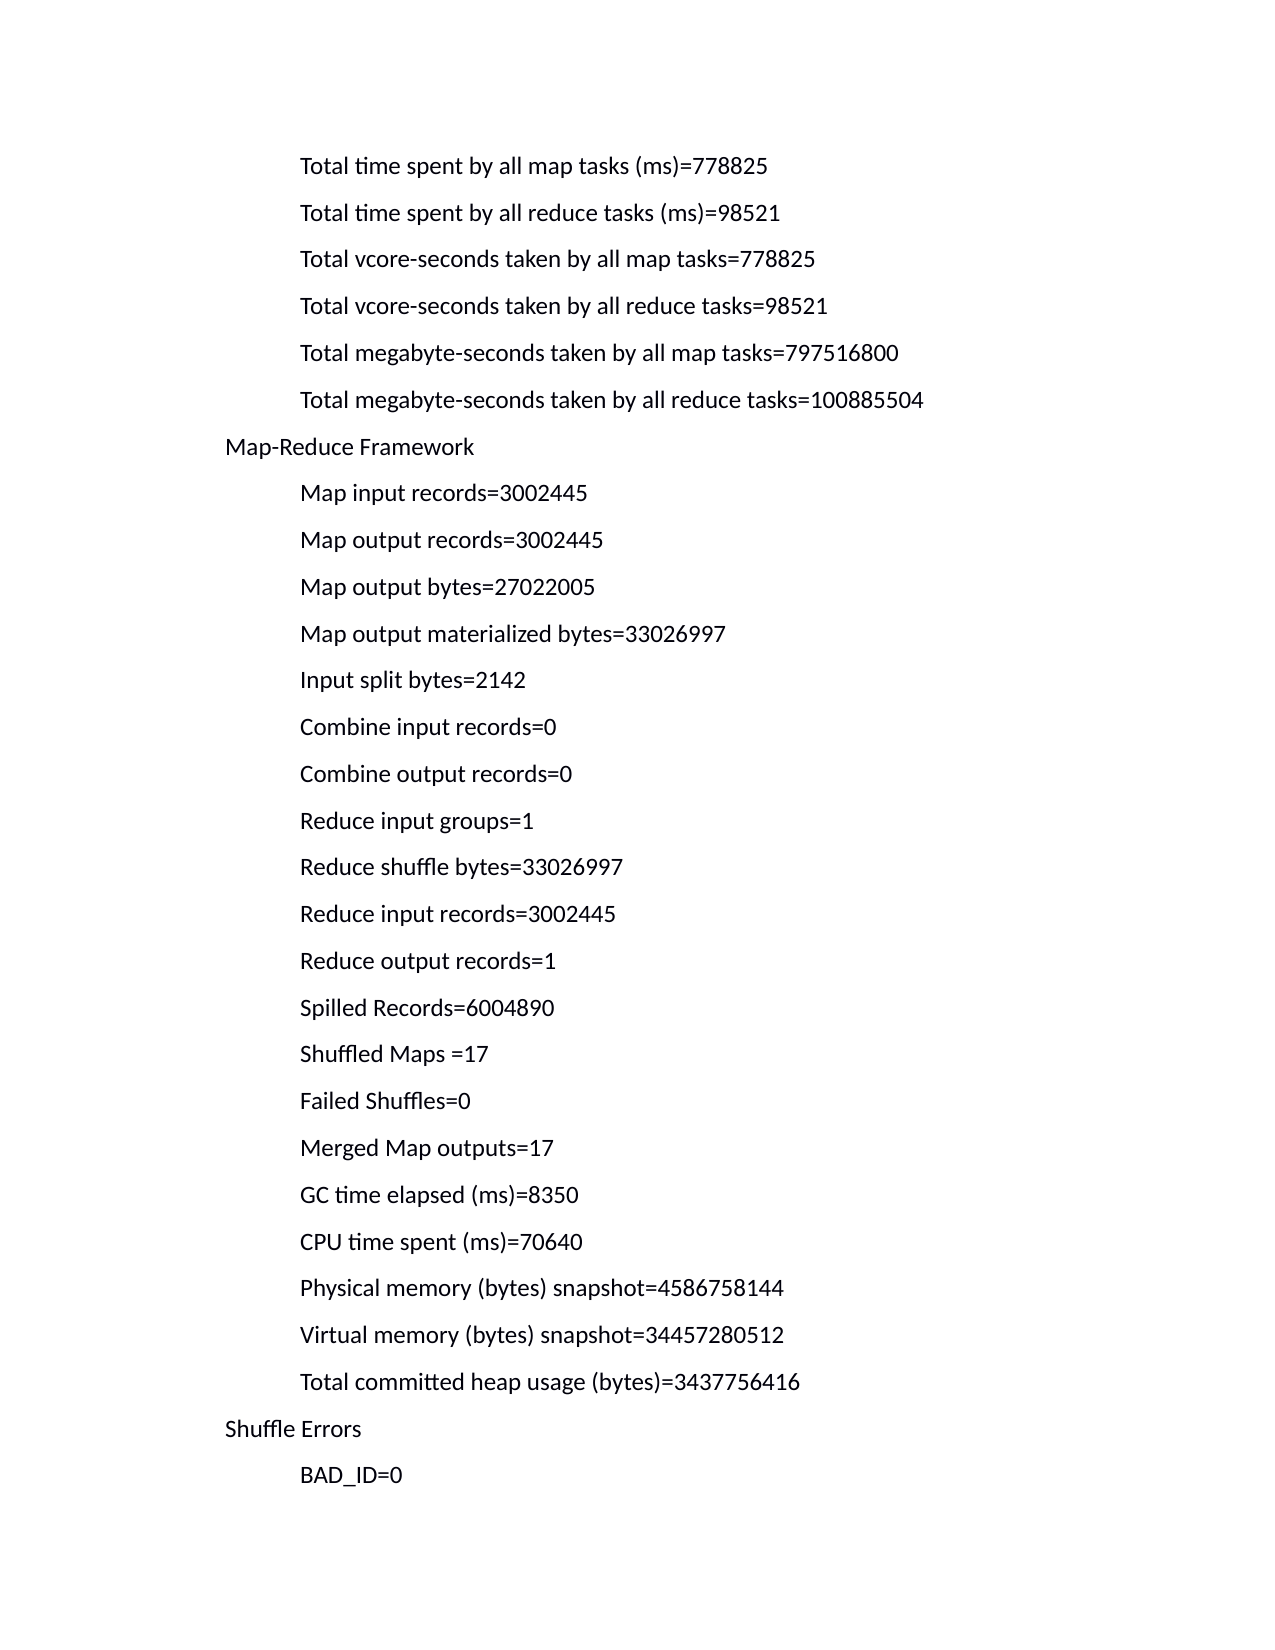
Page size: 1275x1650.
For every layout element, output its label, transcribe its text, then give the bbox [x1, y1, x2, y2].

text Merged Map outputs=17 [150, 1132, 1125, 1163]
text Total vcore-seconds taken by all reduce tasks=98521 [150, 290, 1125, 321]
text Spilled Records=6004890 [150, 992, 1125, 1022]
text Reduce input groups=1 [150, 805, 1125, 835]
text Map input records=3002445 [150, 477, 1125, 508]
text Virtual memory (bytes) snapshot=34457280512 [150, 1319, 1125, 1350]
text Shuffle Errors [150, 1413, 1125, 1443]
text Input split bytes=2142 [150, 664, 1125, 695]
text Combine output records=0 [150, 758, 1125, 788]
text Total committed heap usage (bytes)=3437756416 [150, 1366, 1125, 1397]
text Map output bytes=27022005 [150, 571, 1125, 601]
text Map output materialized bytes=33026997 [150, 618, 1125, 648]
text Map output records=3002445 [150, 524, 1125, 555]
text Total time spent by all reduce tasks (ms)=98521 [150, 197, 1125, 227]
text BAD_ID=0 [150, 1459, 1125, 1490]
text Total megabyte-seconds taken by all map tasks=797516800 [150, 337, 1125, 368]
text CPU time spent (ms)=70640 [150, 1226, 1125, 1256]
text Reduce input records=3002445 [150, 898, 1125, 929]
text Total megabyte-seconds taken by all reduce tasks=100885504 [150, 384, 1125, 414]
text Combine input records=0 [150, 711, 1125, 742]
text Reduce shuffle bytes=33026997 [150, 852, 1125, 882]
text Total vcore-seconds taken by all map tasks=778825 [150, 243, 1125, 274]
text Map-Reduce Framework [150, 431, 1125, 461]
text Physical memory (bytes) snapshot=4586758144 [150, 1272, 1125, 1303]
text Reduce output records=1 [150, 945, 1125, 976]
text Failed Shuffles=0 [150, 1085, 1125, 1116]
text Shuffled Maps =17 [150, 1039, 1125, 1069]
text Total time spent by all map tasks (ms)=778825 [150, 150, 1125, 181]
text GC time elapsed (ms)=8350 [150, 1179, 1125, 1209]
